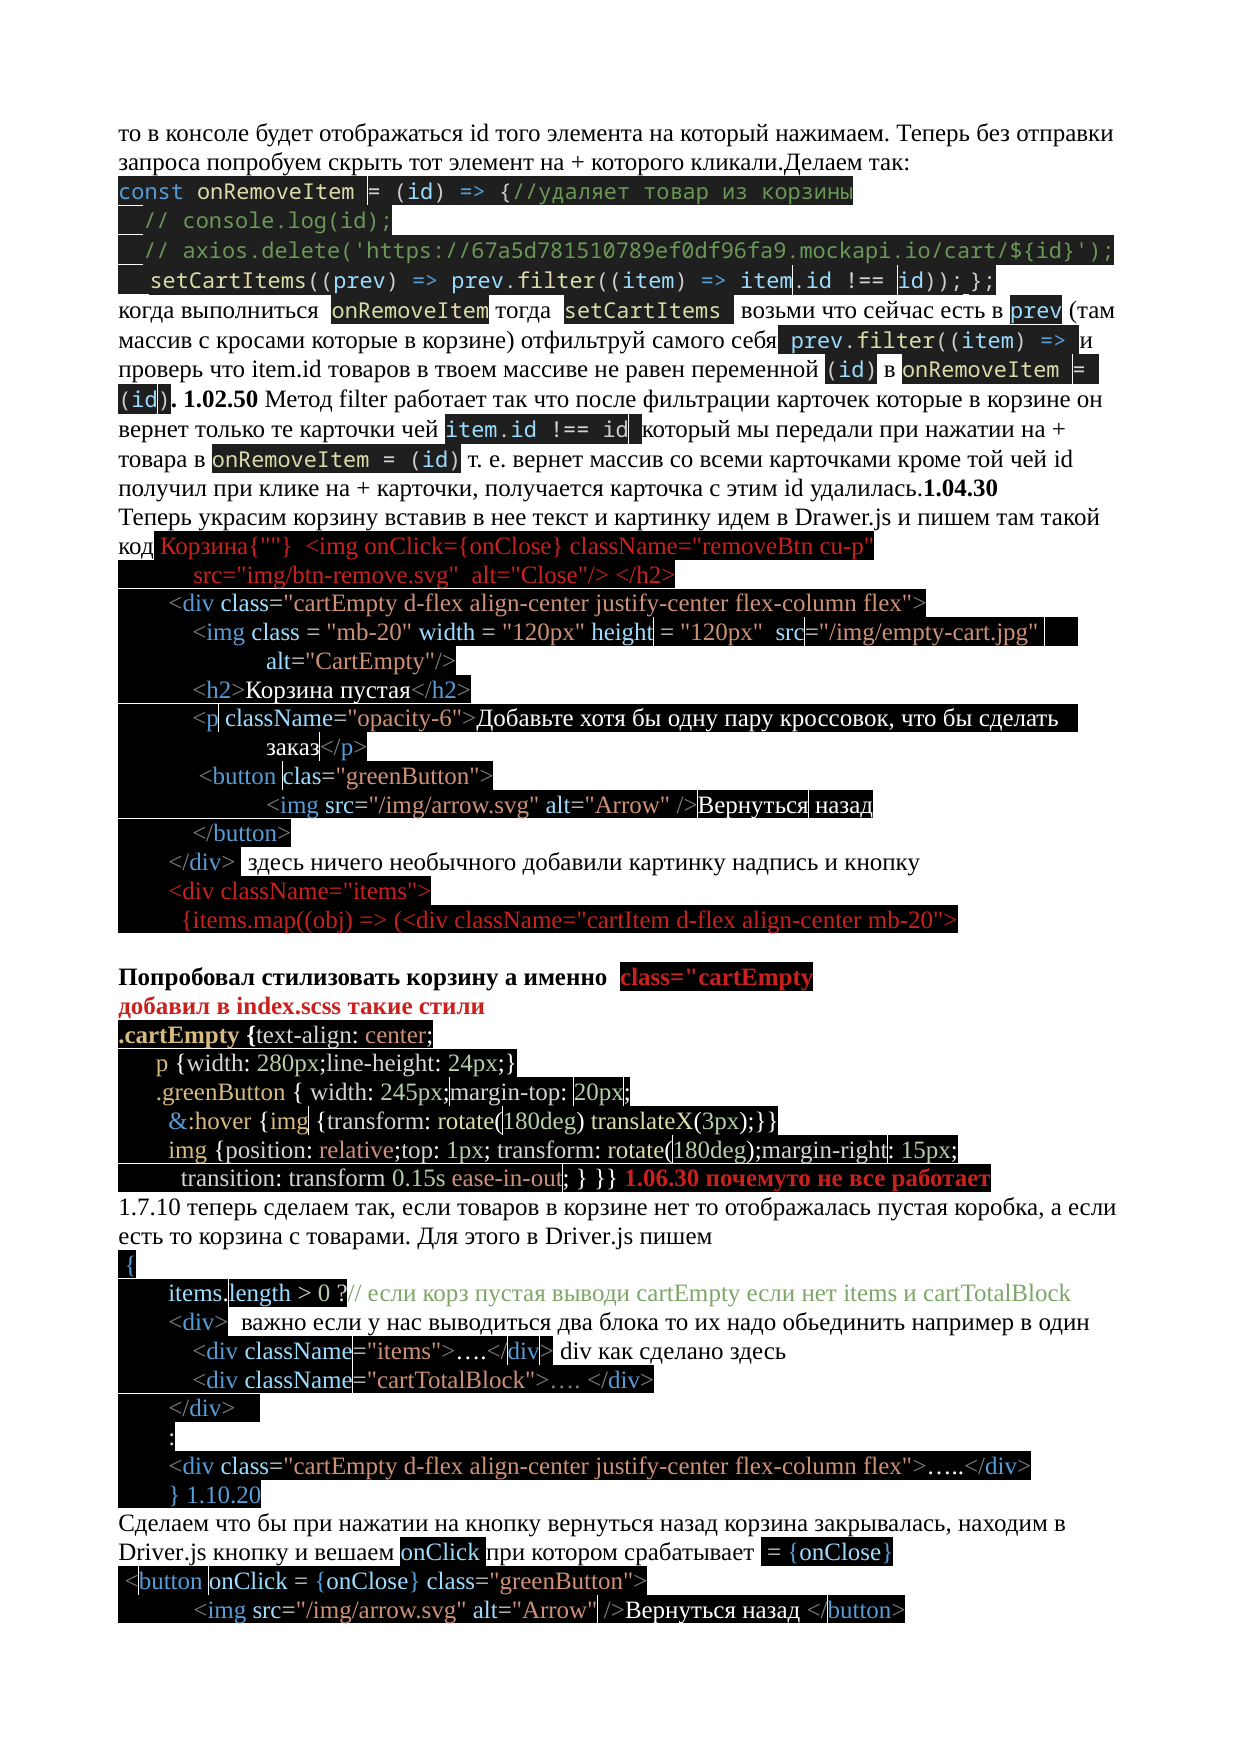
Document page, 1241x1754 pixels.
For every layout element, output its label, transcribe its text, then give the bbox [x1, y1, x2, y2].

text Теперь украсим корзину вставив в нее текст и картинку идем в Drawer.js и пишем там такой код Корзина{""} <img onClick={onClose} className="removeBtn cu-p" [118, 502, 1122, 560]
text : [118, 1422, 1122, 1451]
text Сделаем что бы при нажатии на кнопку вернуться назад корзина закрывалась, находим в Driver.js кнопку и вешаем onClick при котором срабатывает = {onClose} [118, 1508, 1122, 1566]
text </div> [118, 1393, 1122, 1422]
text {items.map((obj) => (<div className="cartItem d-flex align-center mb-20"> [118, 905, 1122, 933]
text </div> здесь ничего необычного добавили картинку надпись и кнопку [118, 847, 1122, 876]
text items.length > 0 ?// если корз пустая выводи cartEmpty если нет items и cartTotalBlock [118, 1278, 1122, 1307]
text .cartEmpty {text-align: center; [118, 1020, 1122, 1048]
text <h2>Корзина пустая</h2> [118, 675, 1122, 703]
text <div> важно если у нас выводиться два блока то их надо обьединить например в один [118, 1307, 1122, 1336]
text добавил в index.scss такие стили [118, 991, 1122, 1020]
text src="img/btn-remove.svg" alt="Close"/> </h2> [118, 560, 1122, 588]
text Попробовал стилизовать корзину а именно class="cartEmpty [118, 962, 1122, 991]
text <p className="opacity-6">Добавьте хотя бы одну пару кроссовок, что бы сделать заказ</p> [118, 703, 1122, 761]
text когда выполниться onRemoveItem тогда setCartItems возьми что сейчас есть в prev (там массив с кросами которые в корзине) отфильтруй самого себя prev.filter((item) => и проверь что item.id товаров в твоем массиве не равен переменной (id) в onRemoveItem = (id). 1.02.50 Метод filter работает так что после фильтрации карточек которые в корзине он вернет только те карточки чей item.id !== id который мы передали при нажатии на + товара в onRemoveItem = (id) т. е. вернет массив со всеми карточками кроме той чей id получил при клике на + карточки, получается карточка с этим id удалилась.1.04.30 [118, 295, 1122, 502]
text то в консоле будет отображаться id того элемента на который нажимаем. Теперь без отправки запроса попробуем скрыть тот элемент на + которого кликали.Делаем так: [118, 118, 1122, 176]
text <img src="/img/arrow.svg" alt="Arrow" />Вернуться назад </button> [118, 1595, 1122, 1623]
text 1.7.10 теперь сделаем так, если товаров в корзине нет то отображалась пустая коробка, а если есть то корзина с товарами. Для этого в Driver.js пишем [118, 1192, 1122, 1250]
text setCartItems((prev) => prev.filter((item) => item.id !== id)); }; [118, 265, 1122, 295]
text <div className="items">….</div> div как сделано здесь [118, 1336, 1122, 1365]
text // console.log(id); [118, 205, 1122, 235]
text { [118, 1250, 1122, 1278]
text <div className="cartTotalBlock">…. </div> [118, 1365, 1122, 1393]
text p {width: 280px;line-height: 24px;} [118, 1048, 1122, 1077]
text <button onClick = {onClose} class="greenButton"> [118, 1566, 1122, 1595]
text <div class="cartEmpty d-flex align-center justify-center flex-column flex">…..</div> [118, 1451, 1122, 1480]
text transition: transform 0.15s ease-in-out; } }} 1.06.30 почемуто не все работает [118, 1163, 1122, 1192]
text .greenButton { width: 245px;margin-top: 20px; [118, 1077, 1122, 1106]
text <button clas="greenButton"> [118, 761, 1122, 790]
text &:hover {img {transform: rotate(180deg) translateX(3px);}} [118, 1106, 1122, 1135]
text <div className="items"> [118, 876, 1122, 905]
text <img src="/img/arrow.svg" alt="Arrow" />Вернуться назад [118, 790, 1122, 818]
text } 1.10.20 [118, 1480, 1122, 1508]
text const onRemoveItem = (id) => {//удаляет товар из корзины [118, 176, 1122, 205]
text </button> [118, 818, 1122, 847]
text <div class="cartEmpty d-flex align-center justify-center flex-column flex"> [118, 588, 1122, 617]
text <img class = "mb-20" width = "120px" height = "120px" src="/img/empty-cart.jpg" alt="CartEmpty"/> [118, 617, 1122, 675]
text img {position: relative;top: 1px; transform: rotate(180deg);margin-right: 15px; [118, 1135, 1122, 1163]
text // axios.delete('https://67a5d781510789ef0df96fa9.mockapi.io/cart/${id}'); [118, 235, 1122, 265]
